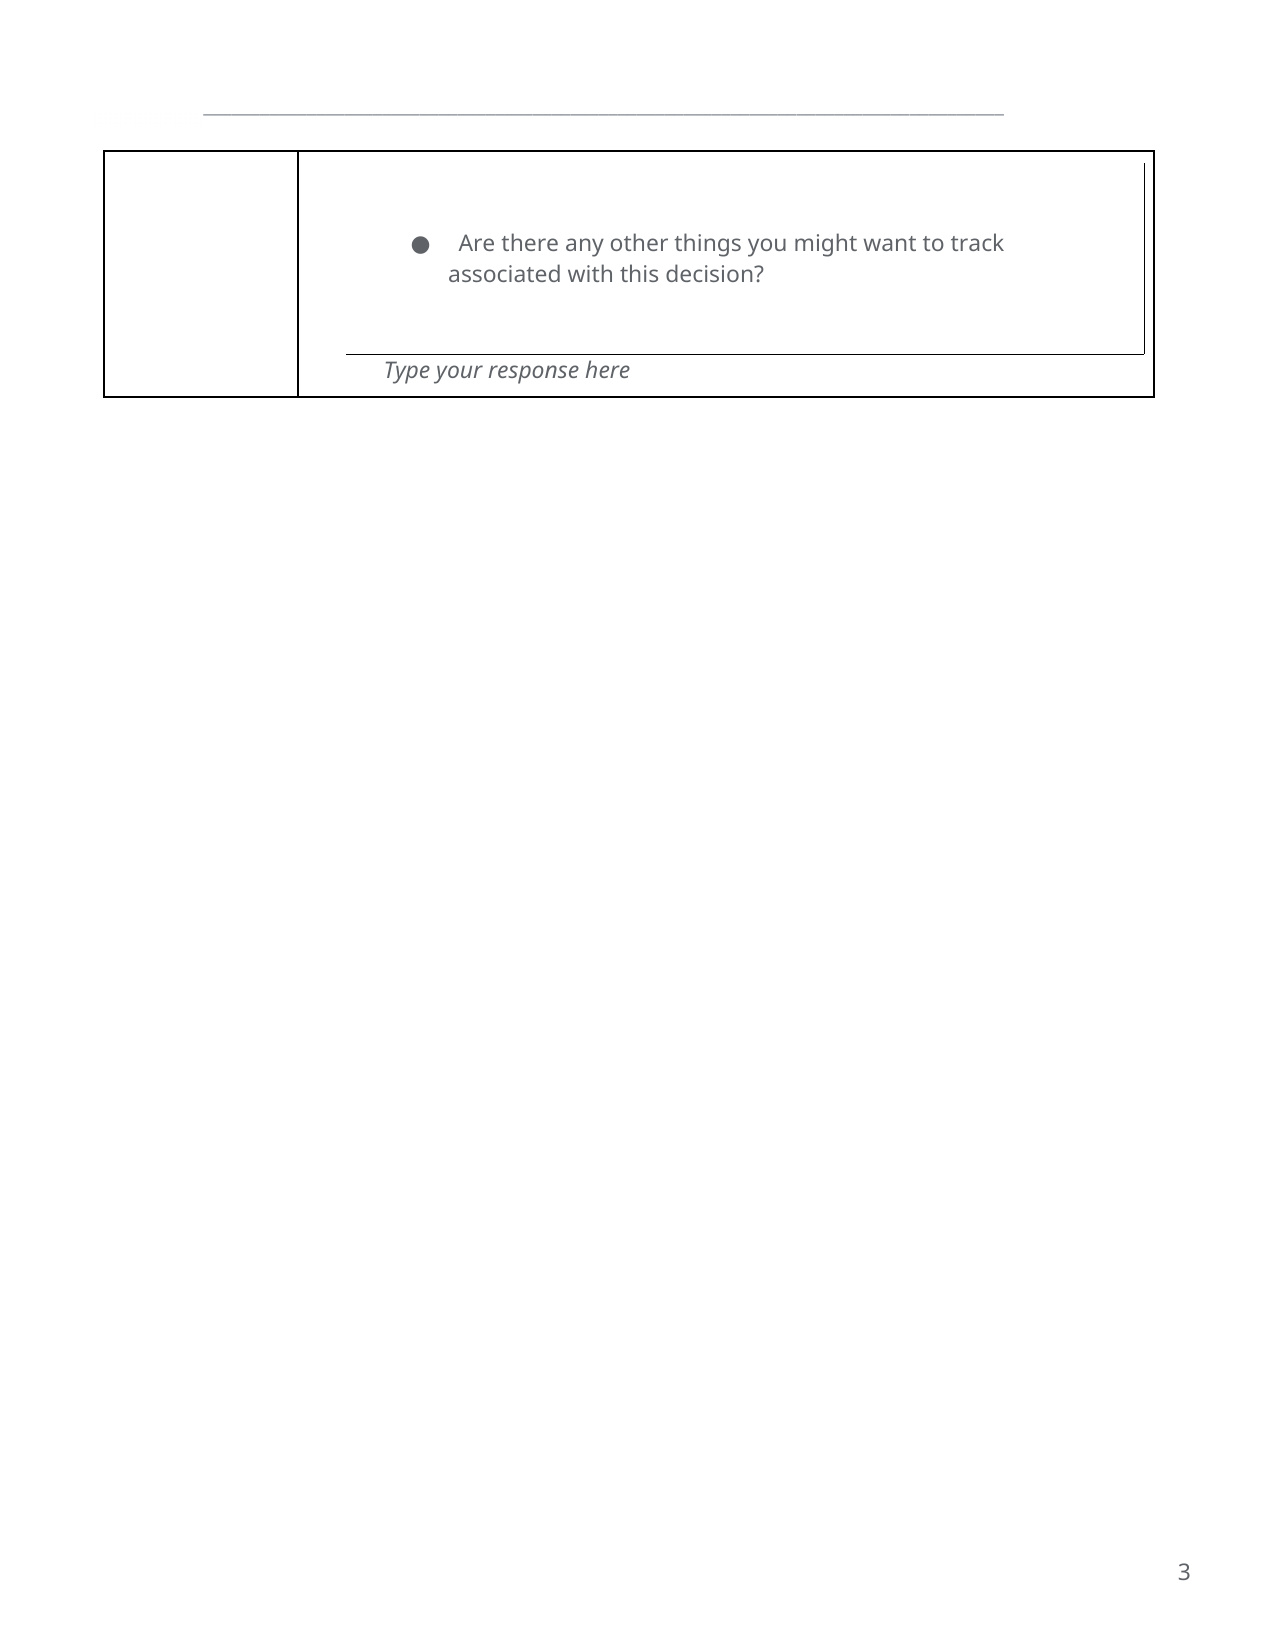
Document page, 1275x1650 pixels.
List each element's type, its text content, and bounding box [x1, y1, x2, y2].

table_cell Now, select one of the five questions from your list to explore. Selected question: Type your response here What are some considerations or preferences you want to keep in mind when making a decision? Type your response here What kind of information or data do you have access to that will influence your decision? Type your response here Are there any other things you might want to track associated with this decision? Type your response here [299, 152, 1153, 396]
table_cell [105, 152, 297, 396]
